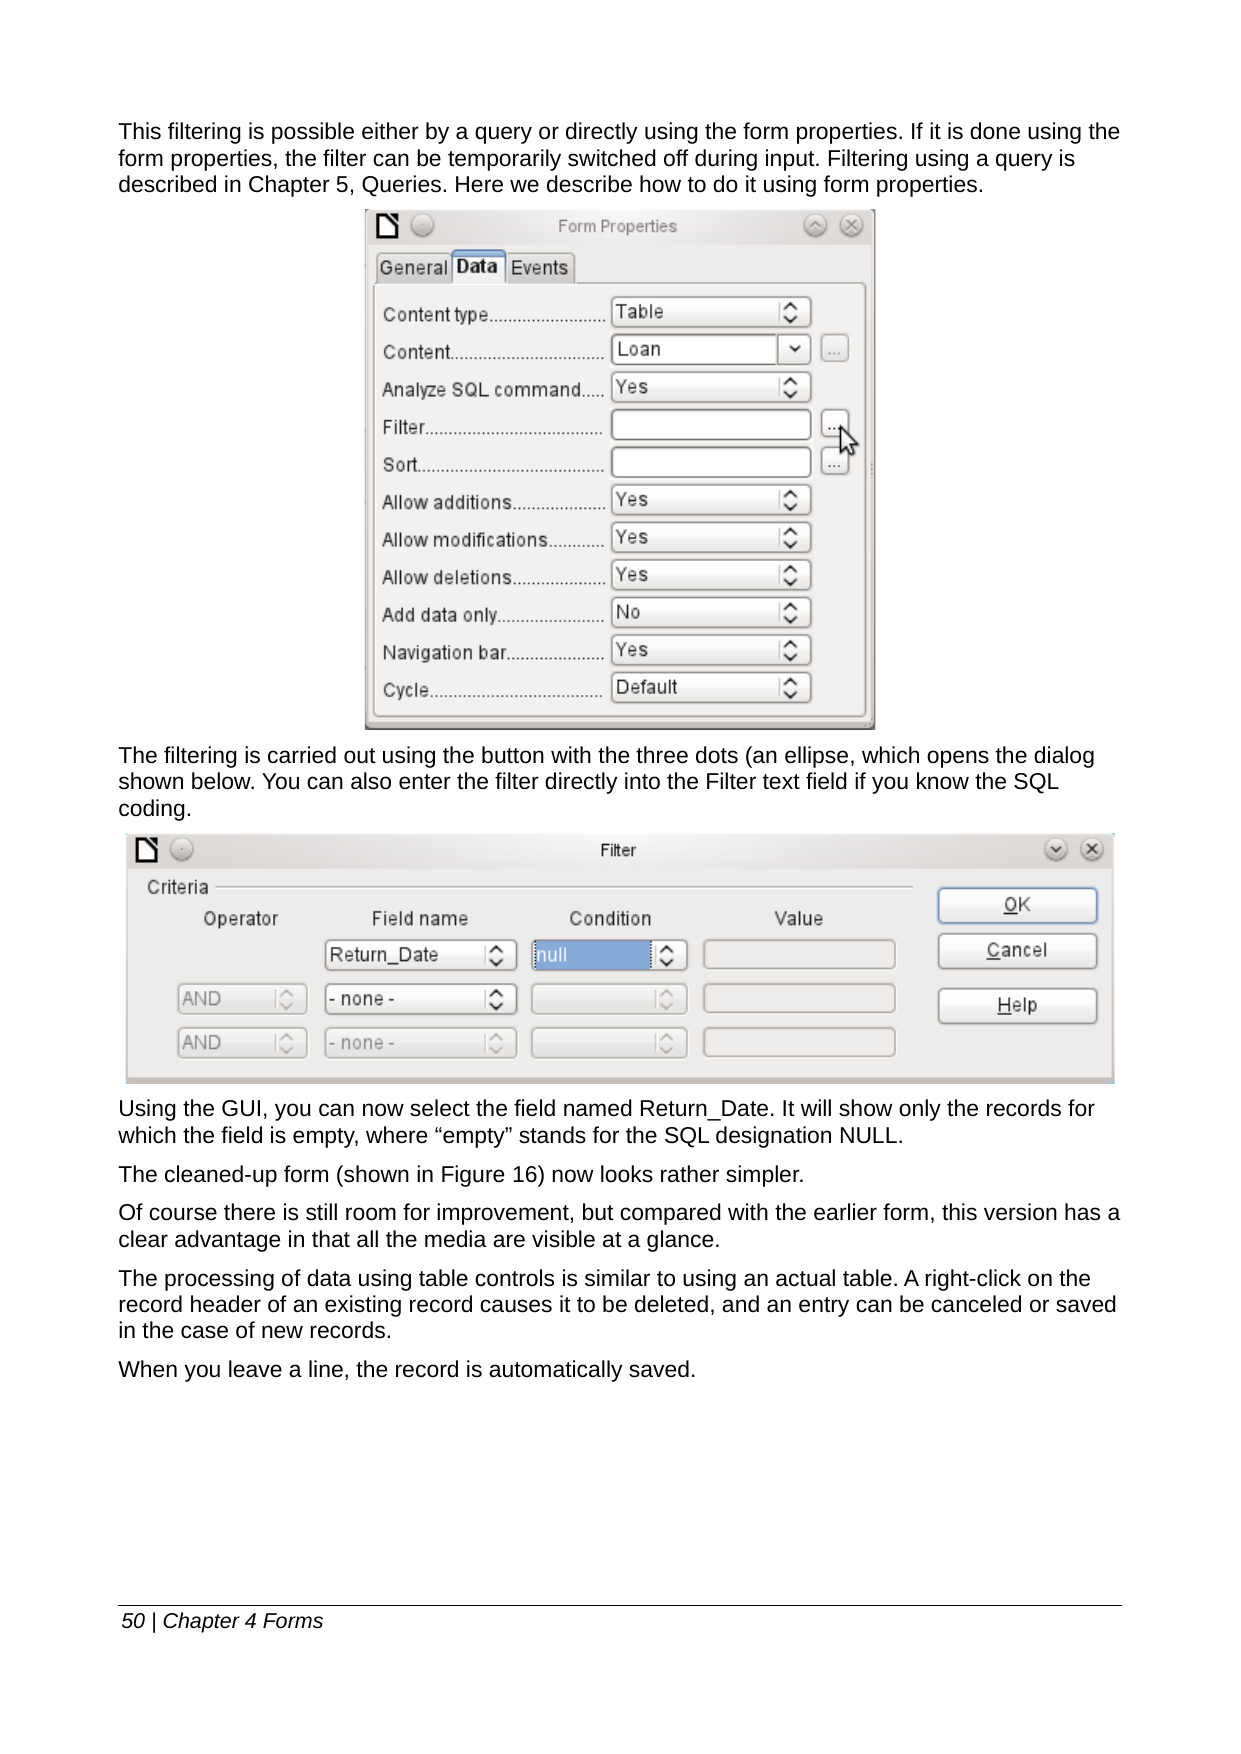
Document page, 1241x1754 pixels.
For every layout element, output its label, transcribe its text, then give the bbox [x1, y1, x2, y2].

text Using the GUI, you can now select the field named Return_Date. It will show only the records for which the field is empty, where “empty” stands for the SQL designation NULL. [118, 1095, 1122, 1148]
text Of course there is still room for improvement, but compared with the earlier form, this version has a clear advantage in that all the media are visible at a glance. [118, 1199, 1122, 1252]
picture [125, 833, 1115, 1084]
text When you leave a line, the record is automatically saved. [118, 1356, 1122, 1382]
text This filtering is possible either by a query or directly using the form properties. If it is done using the form properties, the filter can be temporarily switched off during input. Filtering using a query is described in Chapter 5, Queries. Here we describe how to do it using form properties. [118, 118, 1122, 197]
text The filtering is carried out using the button with the three dots (an ellipse, which opens the dialog shown below. You can also enter the filter directly into the Filter text field if you know the SQL coding. [118, 742, 1122, 821]
text The cleaned-up form (shown in Figure 16) now looks rather simpler. [118, 1161, 1122, 1187]
text The processing of data using table controls is similar to using an actual table. A right-click on the record header of an existing record causes it to be deleted, and an entry can be canceled or saved in the case of new records. [118, 1264, 1122, 1344]
picture [364, 209, 876, 730]
